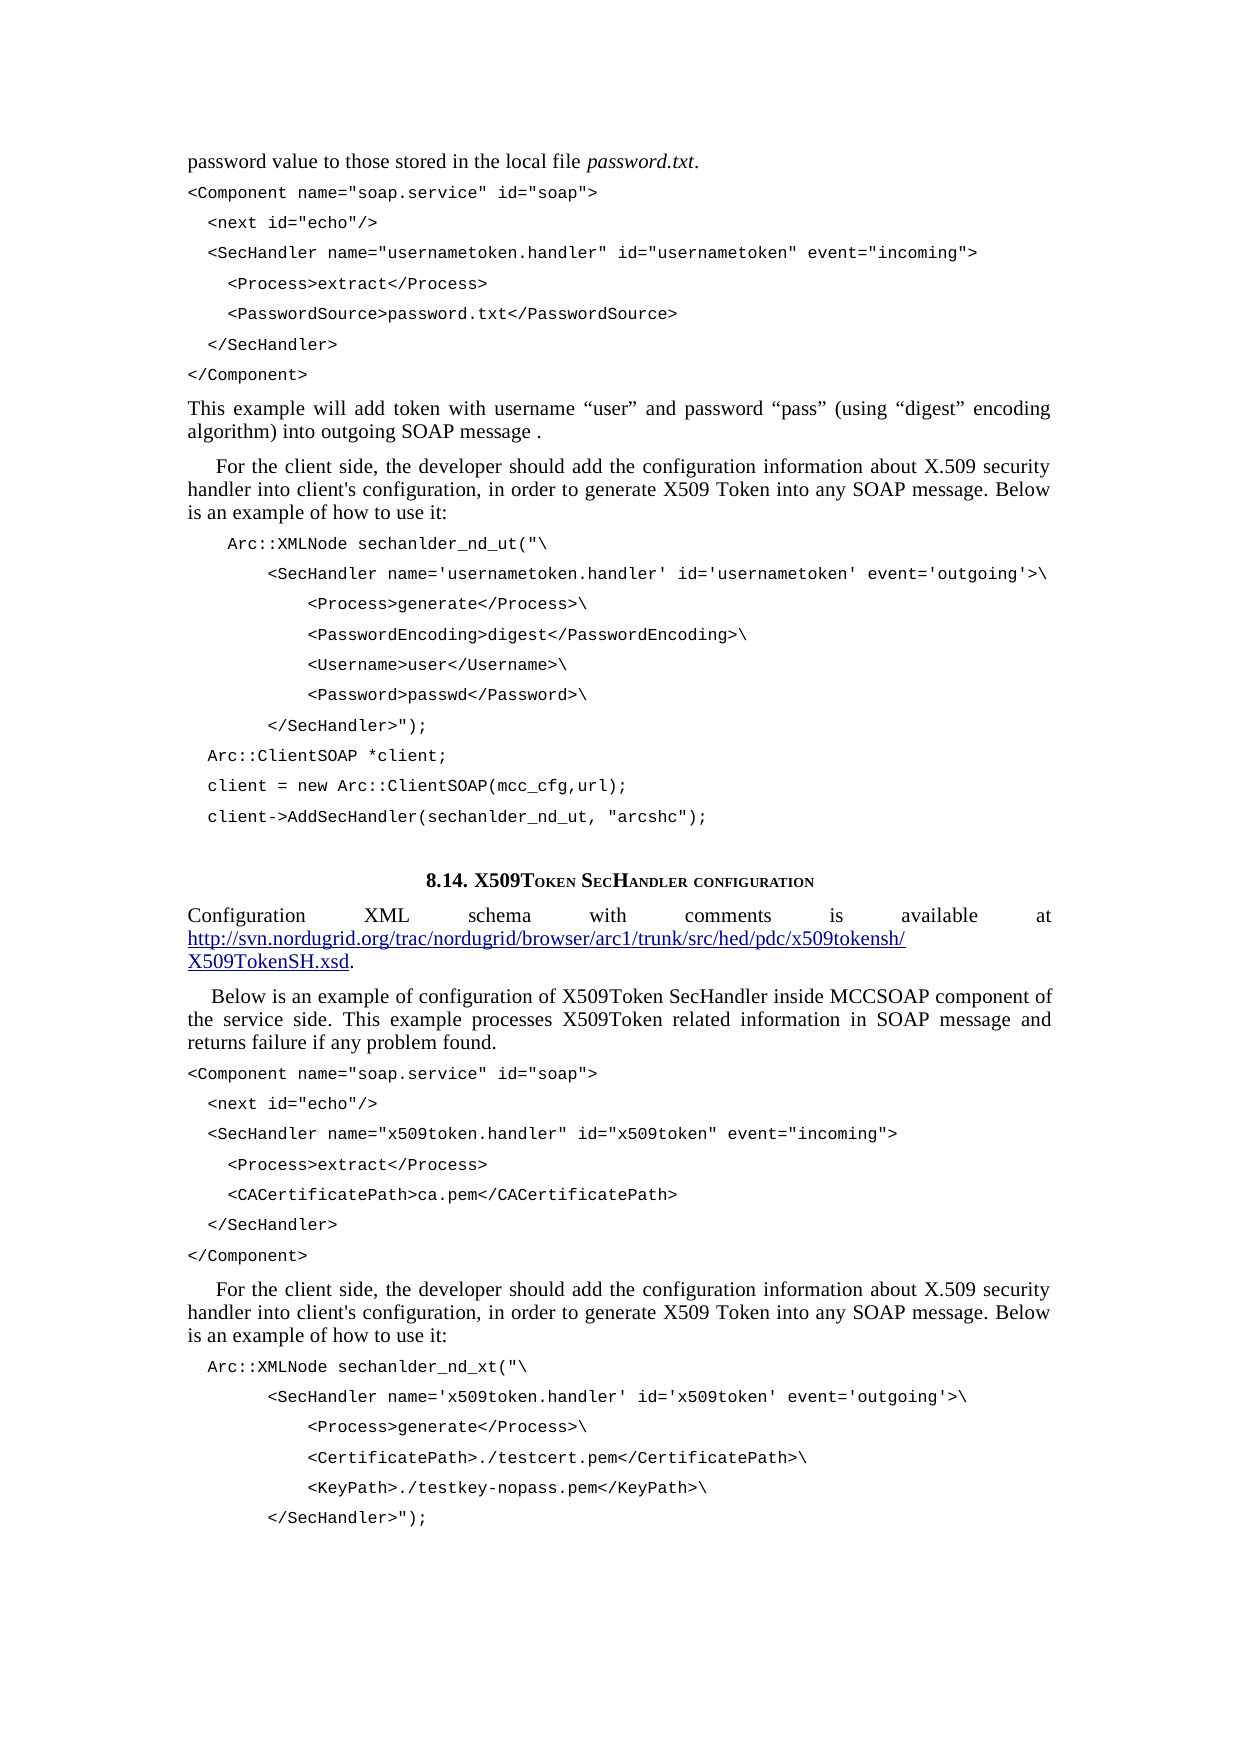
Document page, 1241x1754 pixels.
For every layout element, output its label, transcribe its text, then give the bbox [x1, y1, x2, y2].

text Arc::XMLNode sechanlder_nd_ut("\ [187, 536, 1053, 554]
text For the client side, the developer should add the configuration information about X.509 security handler into client's configuration, in order to generate X509 Token into any SOAP message. Below is an example of how to use it: [187, 455, 1053, 524]
text <KeyPath>./testkey-nopass.pem</KeyPath>\ [187, 1480, 1053, 1498]
text <PasswordEncoding>digest</PasswordEncoding>\ [187, 627, 1053, 645]
text </SecHandler>"); [187, 1510, 1053, 1529]
text This example will add token with username “user” and password “pass” (using “digest” encoding algorithm) into outgoing SOAP message . [187, 397, 1053, 443]
text <Component name="soap.service" id="soap"> [187, 185, 1053, 203]
text </Component> [187, 367, 1053, 385]
text <Process>extract</Process> [187, 276, 1053, 294]
text </SecHandler> [187, 1217, 1053, 1236]
text password value to those stored in the local file password.txt. [187, 150, 1053, 173]
text <next id="echo"/> [187, 1096, 1053, 1114]
text client = new Arc::ClientSOAP(mcc_cfg,url); [187, 778, 1053, 797]
text <Process>extract</Process> [187, 1156, 1053, 1175]
text <Process>generate</Process>\ [187, 596, 1053, 615]
text <SecHandler name='usernametoken.handler' id='usernametoken' event='outgoing'>\ [187, 566, 1053, 584]
text <next id="echo"/> [187, 215, 1053, 234]
text <SecHandler name='x509token.handler' id='x509token' event='outgoing'>\ [187, 1389, 1053, 1407]
text Arc::XMLNode sechanlder_nd_xt("\ [187, 1358, 1053, 1377]
text client->AddSecHandler(sechanlder_nd_ut, "arcshc"); [187, 808, 1053, 827]
text <Component name="soap.service" id="soap"> [187, 1066, 1053, 1084]
text </SecHandler>"); [187, 717, 1053, 736]
text Arc::ClientSOAP *client; [187, 748, 1053, 766]
text <Password>passwd</Password>\ [187, 687, 1053, 706]
text <CertificatePath>./testcert.pem</CertificatePath>\ [187, 1449, 1053, 1468]
text Configuration XML schema with comments is available at http://svn.nordugrid.org/trac/nordugrid/browser/arc1/trunk/src/hed/pdc/x509tokensh/X509TokenSH.xsd. [187, 904, 1053, 973]
text <Username>user</Username>\ [187, 657, 1053, 675]
text </Component> [187, 1247, 1053, 1266]
text <CACertificatePath>ca.pem</CACertificatePath> [187, 1187, 1053, 1205]
text </SecHandler> [187, 336, 1053, 355]
text <Process>generate</Process>\ [187, 1419, 1053, 1438]
text Below is an example of configuration of X509Token SecHandler inside MCCSOAP component of the service side. This example processes X509Token related information in SOAP message and returns failure if any problem found. [187, 985, 1053, 1054]
text For the client side, the developer should add the configuration information about X.509 security handler into client's configuration, in order to generate X509 Token into any SOAP message. Below is an example of how to use it: [187, 1278, 1053, 1347]
subtitle X509Token SecHandler configuration [187, 869, 1053, 892]
text <SecHandler name="x509token.handler" id="x509token" event="incoming"> [187, 1126, 1053, 1145]
text <SecHandler name="usernametoken.handler" id="usernametoken" event="incoming"> [187, 245, 1053, 264]
text <PasswordSource>password.txt</PasswordSource> [187, 306, 1053, 324]
